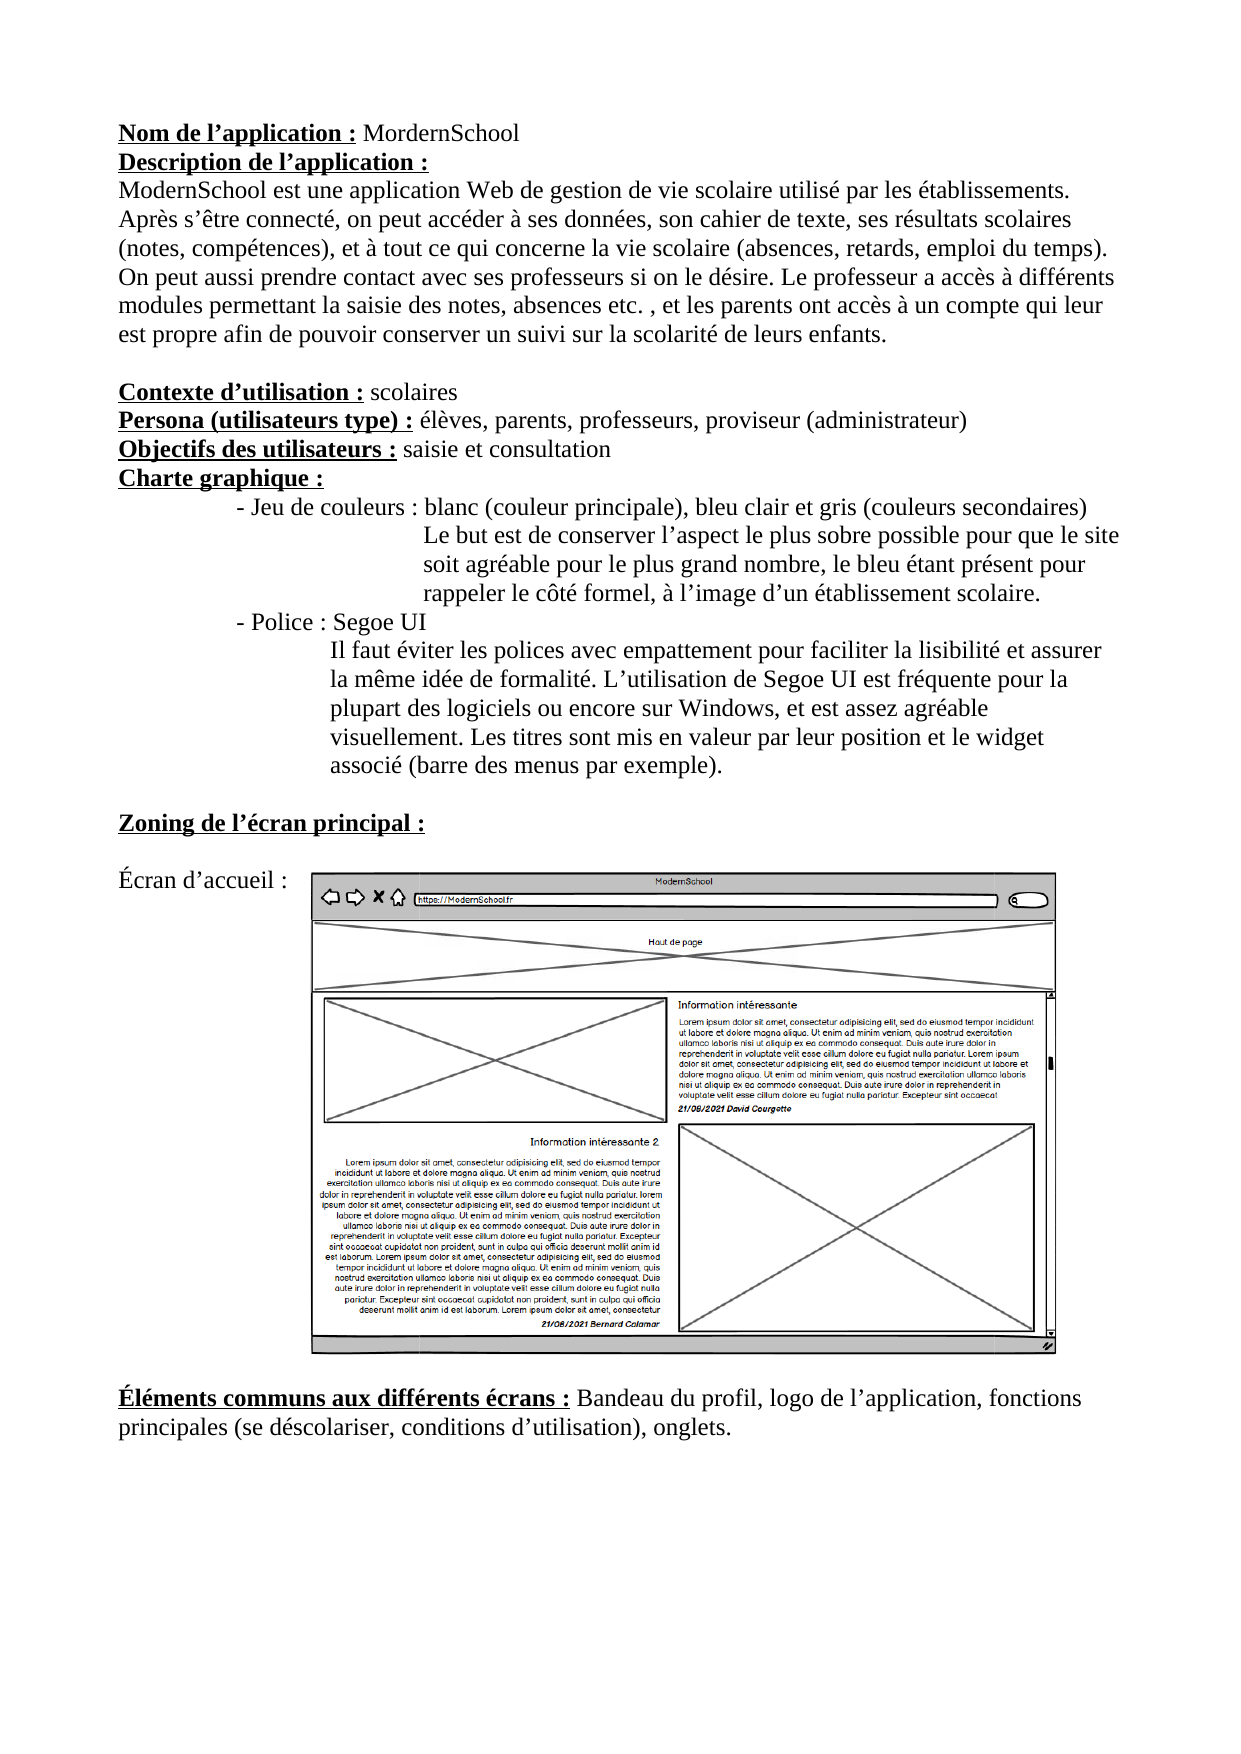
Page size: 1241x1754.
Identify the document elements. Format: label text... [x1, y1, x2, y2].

text ModernSchool est une application Web de gestion de vie scolaire utilisé par les établissements. Après s’être connecté, on peut accéder à ses données, son cahier de texte, ses résultats scolaires (notes, compétences), et à tout ce qui concerne la vie scolaire (absences, retards, emploi du temps). On peut aussi prendre contact avec ses professeurs si on le désire. Le professeur a accès à différents modules permettant la saisie des notes, absences etc. , et les parents ont accès à un compte qui leur est propre afin de pouvoir conserver un suivi sur la scolarité de leurs enfants. [118, 176, 1122, 348]
text Il faut éviter les polices avec empattement pour faciliter la lisibilité et assurer la même idée de formalité. L’utilisation de Segoe UI est fréquente pour la plupart des logiciels ou encore sur Windows, et est assez agréable visuellement. Les titres sont mis en valeur par leur position et le widget associé (barre des menus par exemple). [118, 636, 1122, 779]
text Écran d’accueil : [118, 866, 1122, 894]
text Objectifs des utilisateurs : saisie et consultation [118, 434, 1122, 463]
text - Police : Segoe UI [118, 607, 1122, 636]
text Charte graphique : [118, 463, 1122, 492]
text Zoning de l’écran principal : [118, 808, 1122, 837]
text Contexte d’utilisation : scolaires [118, 377, 1122, 406]
text Éléments communs aux différents écrans : Bandeau du profil, logo de l’application, fonctions principales (se déscolariser, conditions d’utilisation), onglets. [118, 1383, 1122, 1441]
text Persona (utilisateurs type) : élèves, parents, professeurs, proviseur (administrateur) [118, 406, 1122, 434]
text Nom de l’application : MordernSchool [118, 118, 1122, 147]
text - Jeu de couleurs : blanc (couleur principale), bleu clair et gris (couleurs secondaires) [118, 492, 1122, 521]
text Description de l’application : [118, 147, 1122, 176]
text Le but est de conserver l’aspect le plus sobre possible pour que le site soit agréable pour le plus grand nombre, le bleu étant présent pour rappeler le côté formel, à l’image d’un établissement scolaire. [118, 521, 1122, 607]
picture [308, 872, 1057, 1355]
